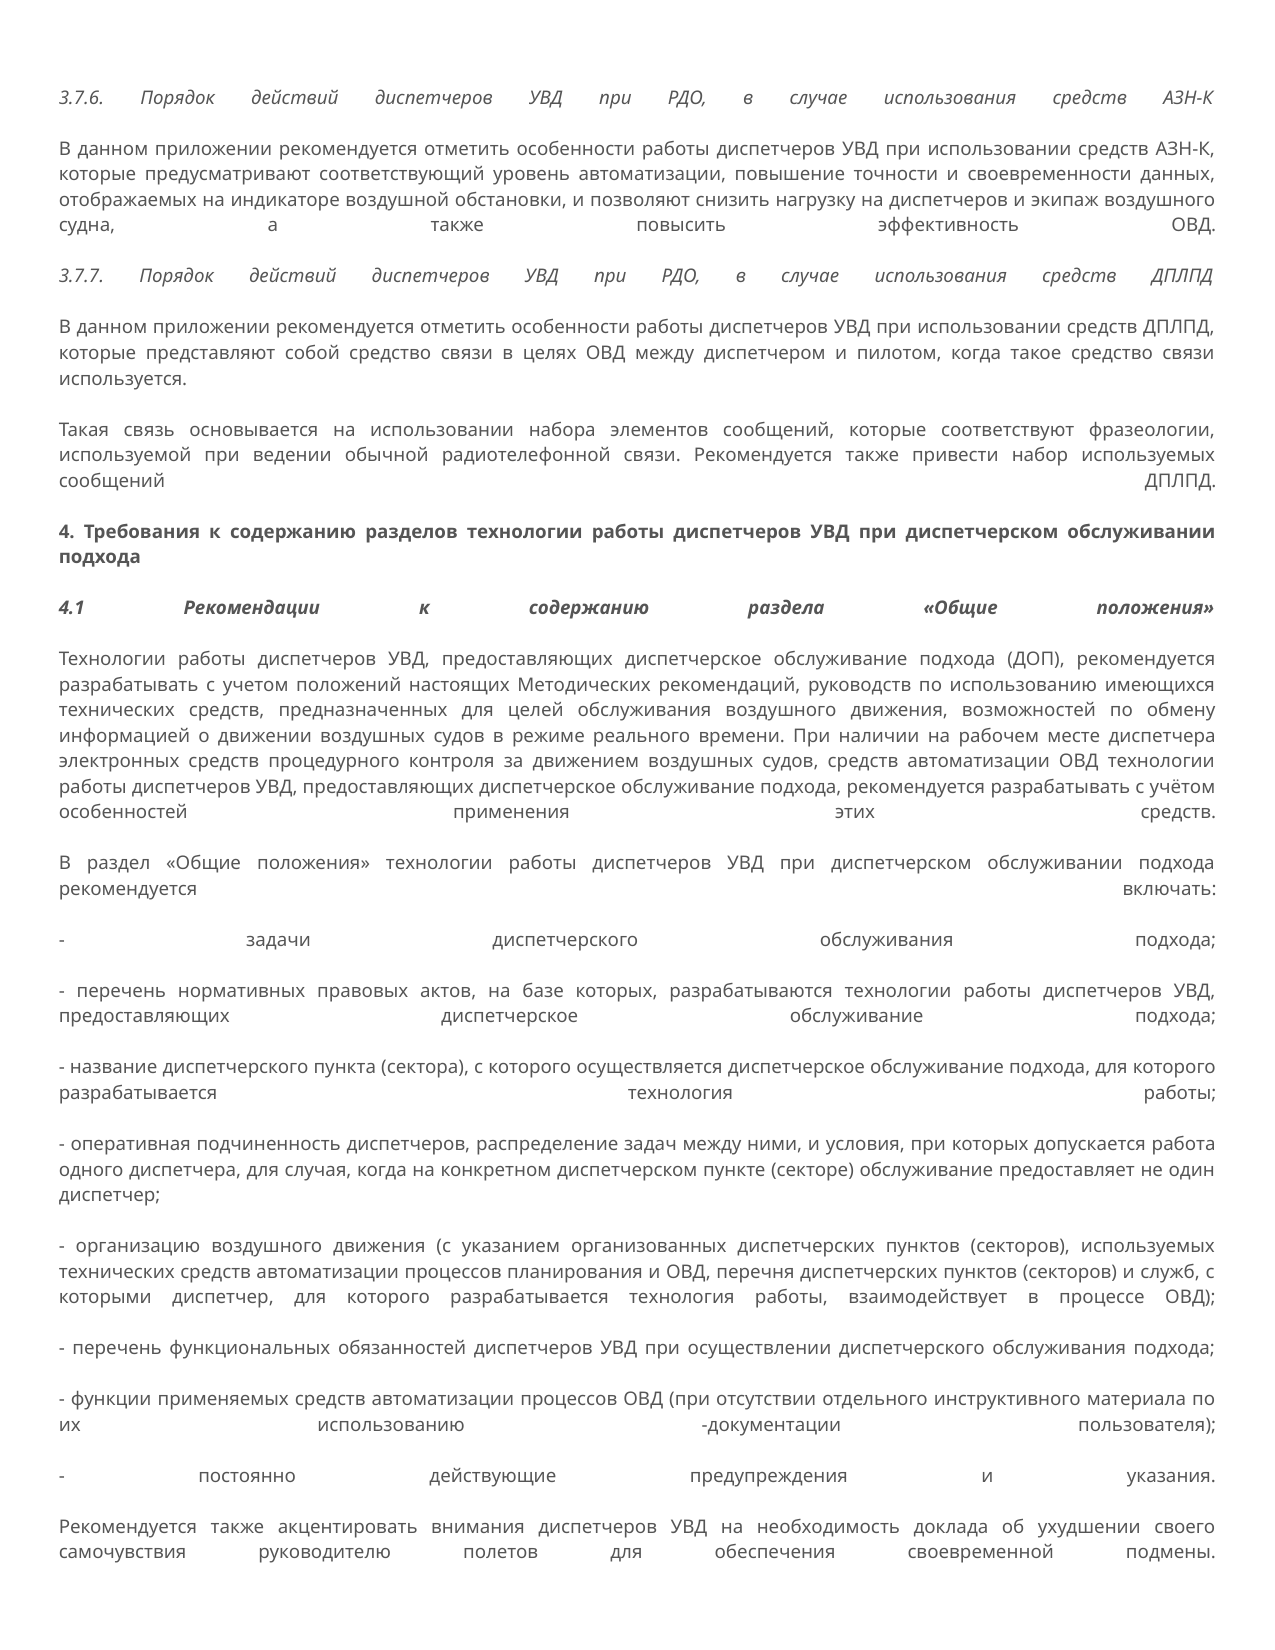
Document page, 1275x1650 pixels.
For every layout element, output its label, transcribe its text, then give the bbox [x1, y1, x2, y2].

text 3.7.6. Порядок действий диспетчеров УВД при РДО, в случае использования средств АЗН-К В данном приложении рекомендуется отметить особенности работы диспетчеров УВД при использовании средств АЗН-К, которые предусматривают соответствующий уровень автоматизации, повышение точности и своевременности данных, отображаемых на индикаторе воздушной обстановки, и позволяют снизить нагрузку на диспетчеров и экипаж воздушного судна, а также повысить эффективность ОВД. 3.7.7. Порядок действий диспетчеров УВД при РДО, в случае использования средств ДПЛПД В данном приложении рекомендуется отметить особенности работы диспетчеров УВД при использовании средств ДПЛПД, которые представляют собой средство связи в целях ОВД между диспетчером и пилотом, когда такое средство связи используется. Такая связь основывается на использовании набора элементов сообщений, которые соответствуют фразеологии, используемой при ведении обычной радиотелефонной связи. Рекомендуется также привести набор используемых сообщений ДПЛПД. 4. Требования к содержанию разделов технологии работы диспетчеров УВД при диспетчерском обслуживании подхода 4.1 Рекомендации к содержанию раздела «Общие положения» Технологии работы диспетчеров УВД, предоставляющих диспетчерское обслуживание подхода (ДОП), рекомендуется разрабатывать с учетом положений настоящих Методических рекомендаций, руководств по использованию имеющихся технических средств, предназначенных для целей обслуживания воздушного движения, возможностей по обмену информацией о движении воздушных судов в режиме реального времени. При наличии на рабочем месте диспетчера электронных средств процедурного контроля за движением воздушных судов, средств автоматизации ОВД технологии работы диспетчеров УВД, предоставляющих диспетчерское обслуживание подхода, рекомендуется разрабатывать с учётом особенностей применения этих средств. В раздел «Общие положения» технологии работы диспетчеров УВД при диспетчерском обслуживании подхода рекомендуется включать: - задачи диспетчерского обслуживания подхода; - перечень нормативных правовых актов, на базе которых, разрабатываются технологии работы диспетчеров УВД, предоставляющих диспетчерское обслуживание подхода; - название диспетчерского пункта (сектора), с которого осуществляется диспетчерское обслуживание подхода, для которого разрабатывается технология работы; - оперативная подчиненность диспетчеров, распределение задач между ними, и условия, при которых допускается работа одного диспетчера, для случая, когда на конкретном диспетчерском пункте (секторе) обслуживание предоставляет не один диспетчер; - организацию воздушного движения (с указанием организованных диспетчерских пунктов (секторов), используемых технических средств автоматизации процессов планирования и ОВД, перечня диспетчерских пунктов (секторов) и служб, с которыми диспетчер, для которого разрабатывается технология работы, взаимодействует в процессе ОВД); - перечень функциональных обязанностей диспетчеров УВД при осуществлении диспетчерского обслуживания подхода; - функции применяемых средств автоматизации процессов ОВД (при отсутствии отдельного инструктивного материала по их использованию -документации пользователя); - постоянно действующие предупреждения и указания. Рекомендуется также акцентировать внимания диспетчеров УВД на необходимость доклада об ухудшении своего самочувствия руководителю полетов для обеспечения своевременной подмены. [58, 58, 1216, 1590]
